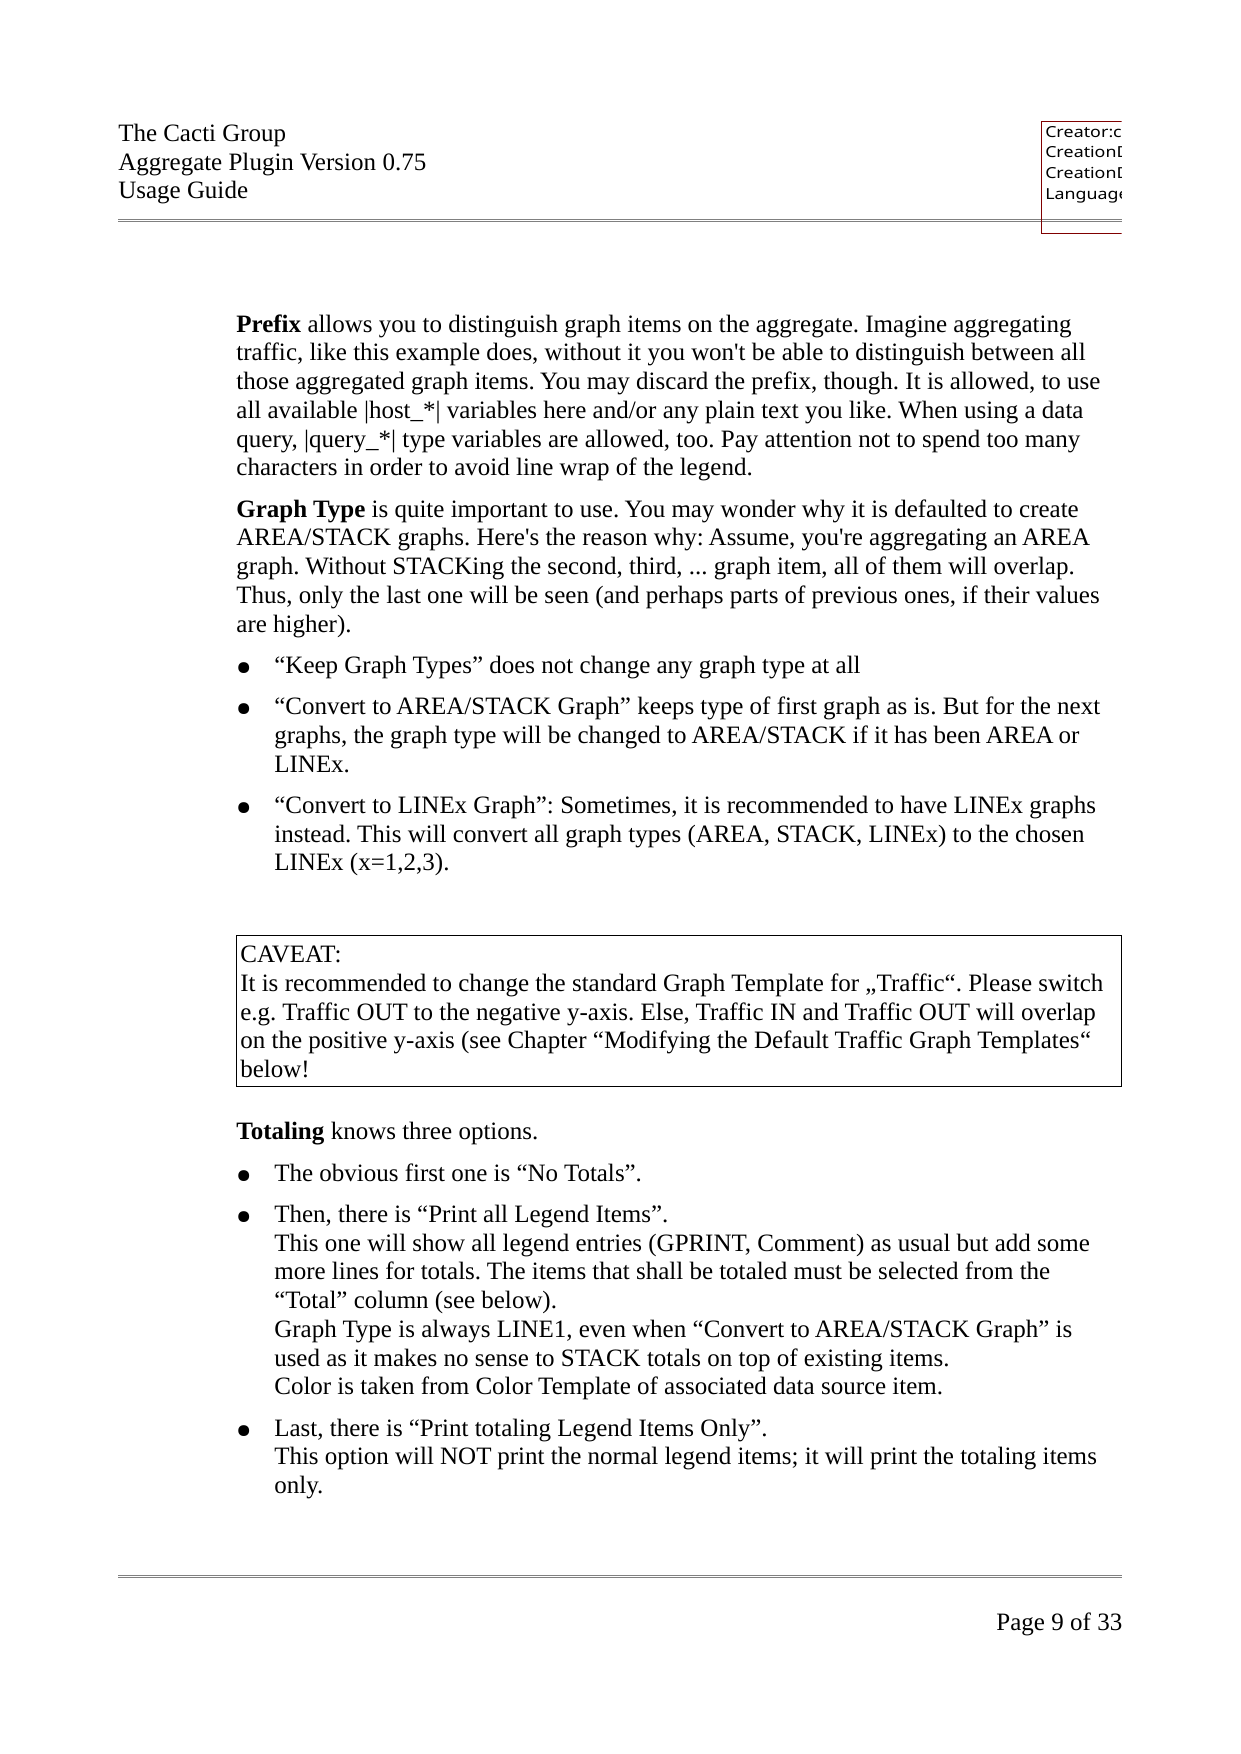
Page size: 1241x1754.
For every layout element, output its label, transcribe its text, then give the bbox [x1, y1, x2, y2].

list “Convert to LINEx Graph”: Sometimes, it is recommended to have LINEx graphs instead. This will convert all graph types (AREA, STACK, LINEx) to the chosen LINEx (x=1,2,3). [236, 790, 1122, 905]
list “Keep Graph Types” does not change any graph type at all [236, 650, 1122, 679]
text Graph Type is quite important to use. You may wonder why it is defaulted to create AREA/STACK graphs. Here's the reason why: Assume, you're aggregating an AREA graph. Without STACKing the second, third, ... graph item, all of them will overlap. Thus, only the last one will be seen (and perhaps parts of previous ones, if their values are higher). [236, 494, 1122, 637]
list “Convert to AREA/STACK Graph” keeps type of first graph as is. But for the next graphs, the graph type will be changed to AREA/STACK if it has been AREA or LINEx. [236, 691, 1122, 777]
list The obvious first one is “No Totals”. [236, 1158, 1122, 1186]
list Then, there is “Print all Legend Items”. This one will show all legend entries (GPRINT, Comment) as usual but add some more lines for totals. The items that shall be totaled must be selected from the “Total” column (see below). Graph Type is always LINE1, even when “Convert to AREA/STACK Graph” is used as it makes no sense to STACK totals on top of existing items. Color is taken from Color Template of associated data source item. [236, 1199, 1122, 1400]
text Prefix allows you to distinguish graph items on the aggregate. Imagine aggregating traffic, like this example does, without it you won't be able to distinguish between all those aggregated graph items. You may discard the prefix, though. It is allowed, to use all available |host_*| variables here and/or any plain text you like. When using a data query, |query_*| type variables are allowed, too. Pay attention not to spend too many characters in order to avoid line wrap of the legend. [236, 309, 1122, 481]
text Totaling knows three options. [236, 1116, 1122, 1145]
list Last, there is “Print totaling Legend Items Only”. This option will NOT print the normal legend items; it will print the totaling items only. [236, 1413, 1122, 1499]
text CAVEAT: It is recommended to change the standard Graph Template for „Traffic“. Please switch e.g. Traffic OUT to the negative y-axis. Else, Traffic IN and Traffic OUT will overlap on the positive y-axis (see Chapter “Modifying the Default Traffic Graph Templates“ below! [237, 936, 1121, 1086]
